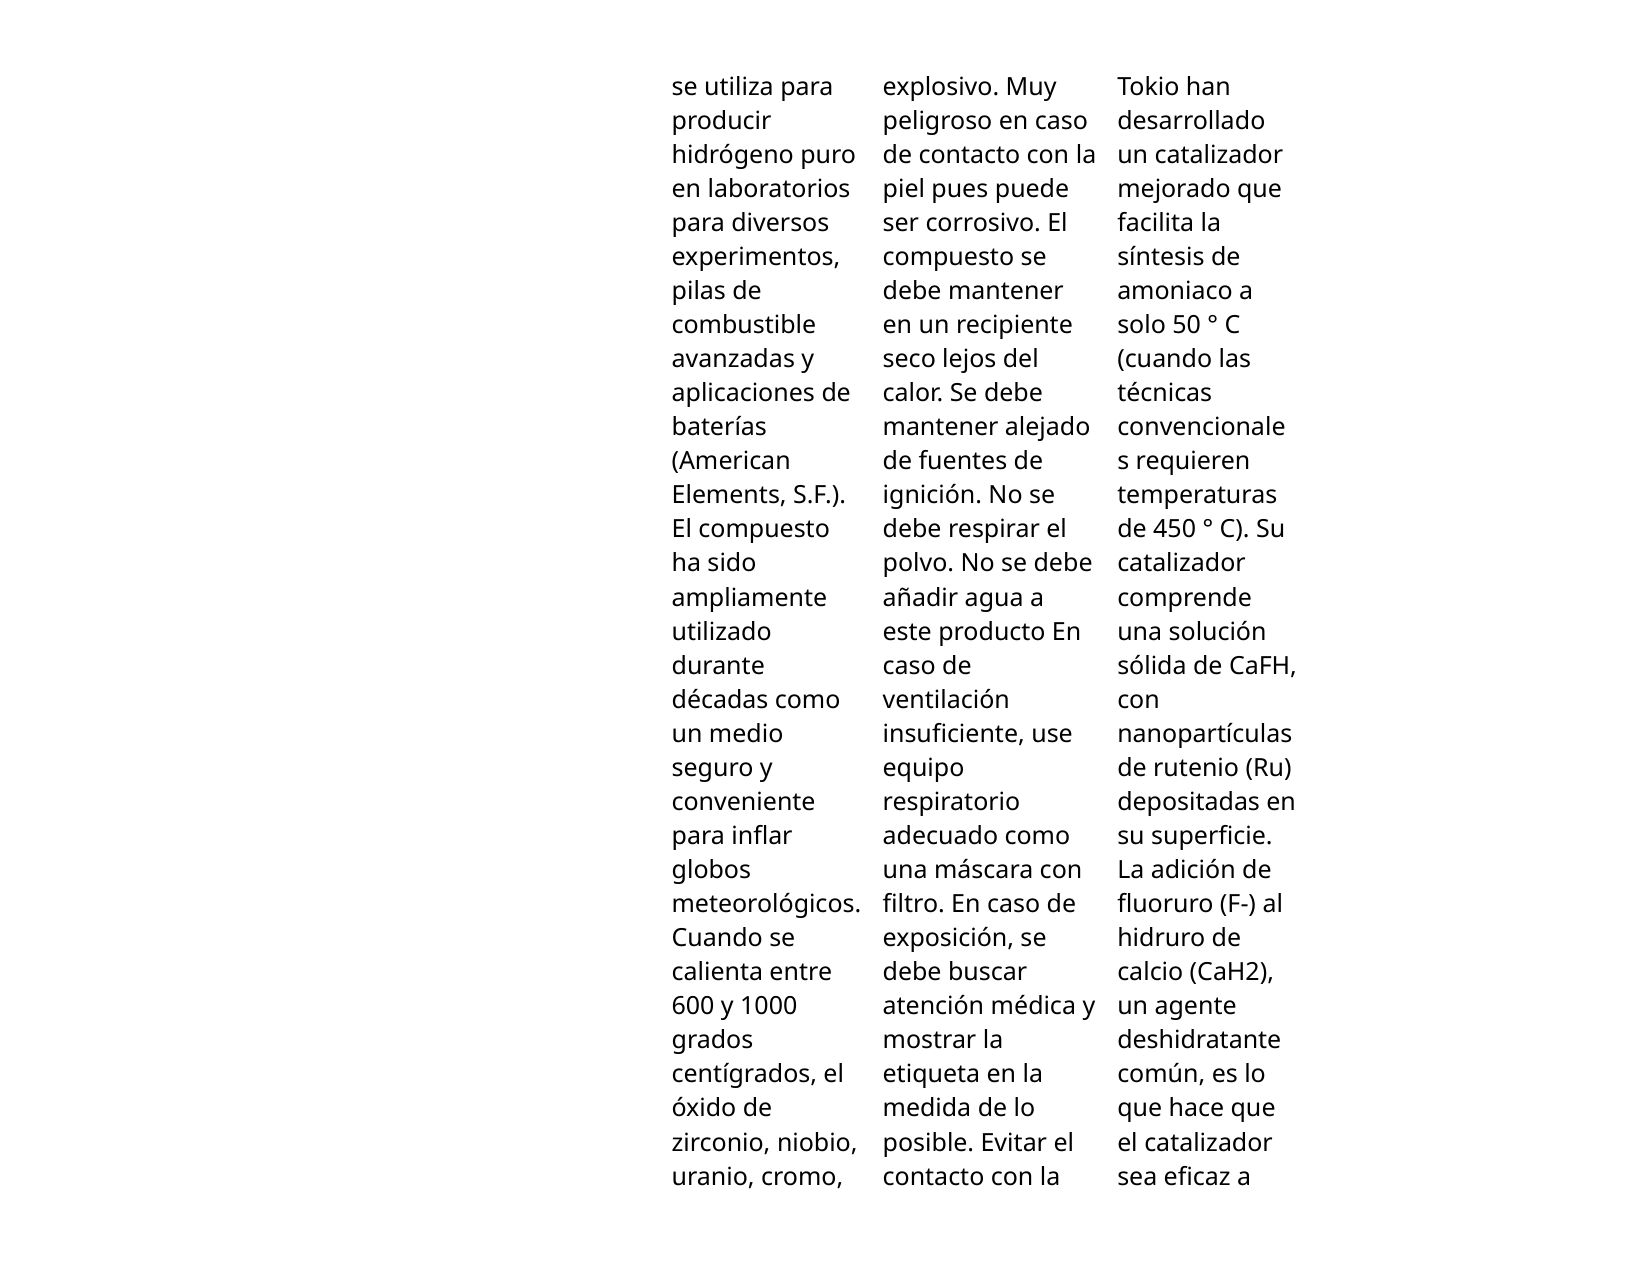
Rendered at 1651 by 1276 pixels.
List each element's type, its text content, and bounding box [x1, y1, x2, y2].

table_cell Tokio han desarrollado un catalizador mejorado que facilita la síntesis de amoniaco a solo 50 ° C (cuando las técnicas convencionales requieren temperaturas de 450 ° C). Su catalizador comprende una solución sólida de CaFH, con nanopartículas de rutenio (Ru) depositadas en su superficie. La adición de fluoruro (F-) al hidruro de calcio (CaH2), un agente deshidratante común, es lo que hace que el catalizador sea eficaz a [1108, 59, 1306, 1201]
table_cell [511, 59, 662, 1201]
table_cell se utiliza para producir hidrógeno puro en laboratorios para diversos experimentos, pilas de combustible avanzadas y aplicaciones de baterías (American Elements, S.F.). El compuesto ha sido ampliamente utilizado durante décadas como un medio seguro y conveniente para inflar globos meteorológicos. Cuando se calienta entre 600 y 1000 grados centígrados, el óxido de zirconio, niobio, uranio, cromo, [662, 59, 873, 1201]
table_cell [245, 59, 382, 1201]
table_cell [118, 59, 245, 1201]
table_cell [383, 59, 511, 1201]
table_cell explosivo. Muy peligroso en caso de contacto con la piel pues puede ser corrosivo. El compuesto se debe mantener en un recipiente seco lejos del calor. Se debe mantener alejado de fuentes de ignición. No se debe respirar el polvo. No se debe añadir agua a este producto En caso de ventilación insuficiente, use equipo respiratorio adecuado como una máscara con filtro. En caso de exposición, se debe buscar atención médica y mostrar la etiqueta en la medida de lo posible. Evitar el contacto con la [873, 59, 1108, 1201]
